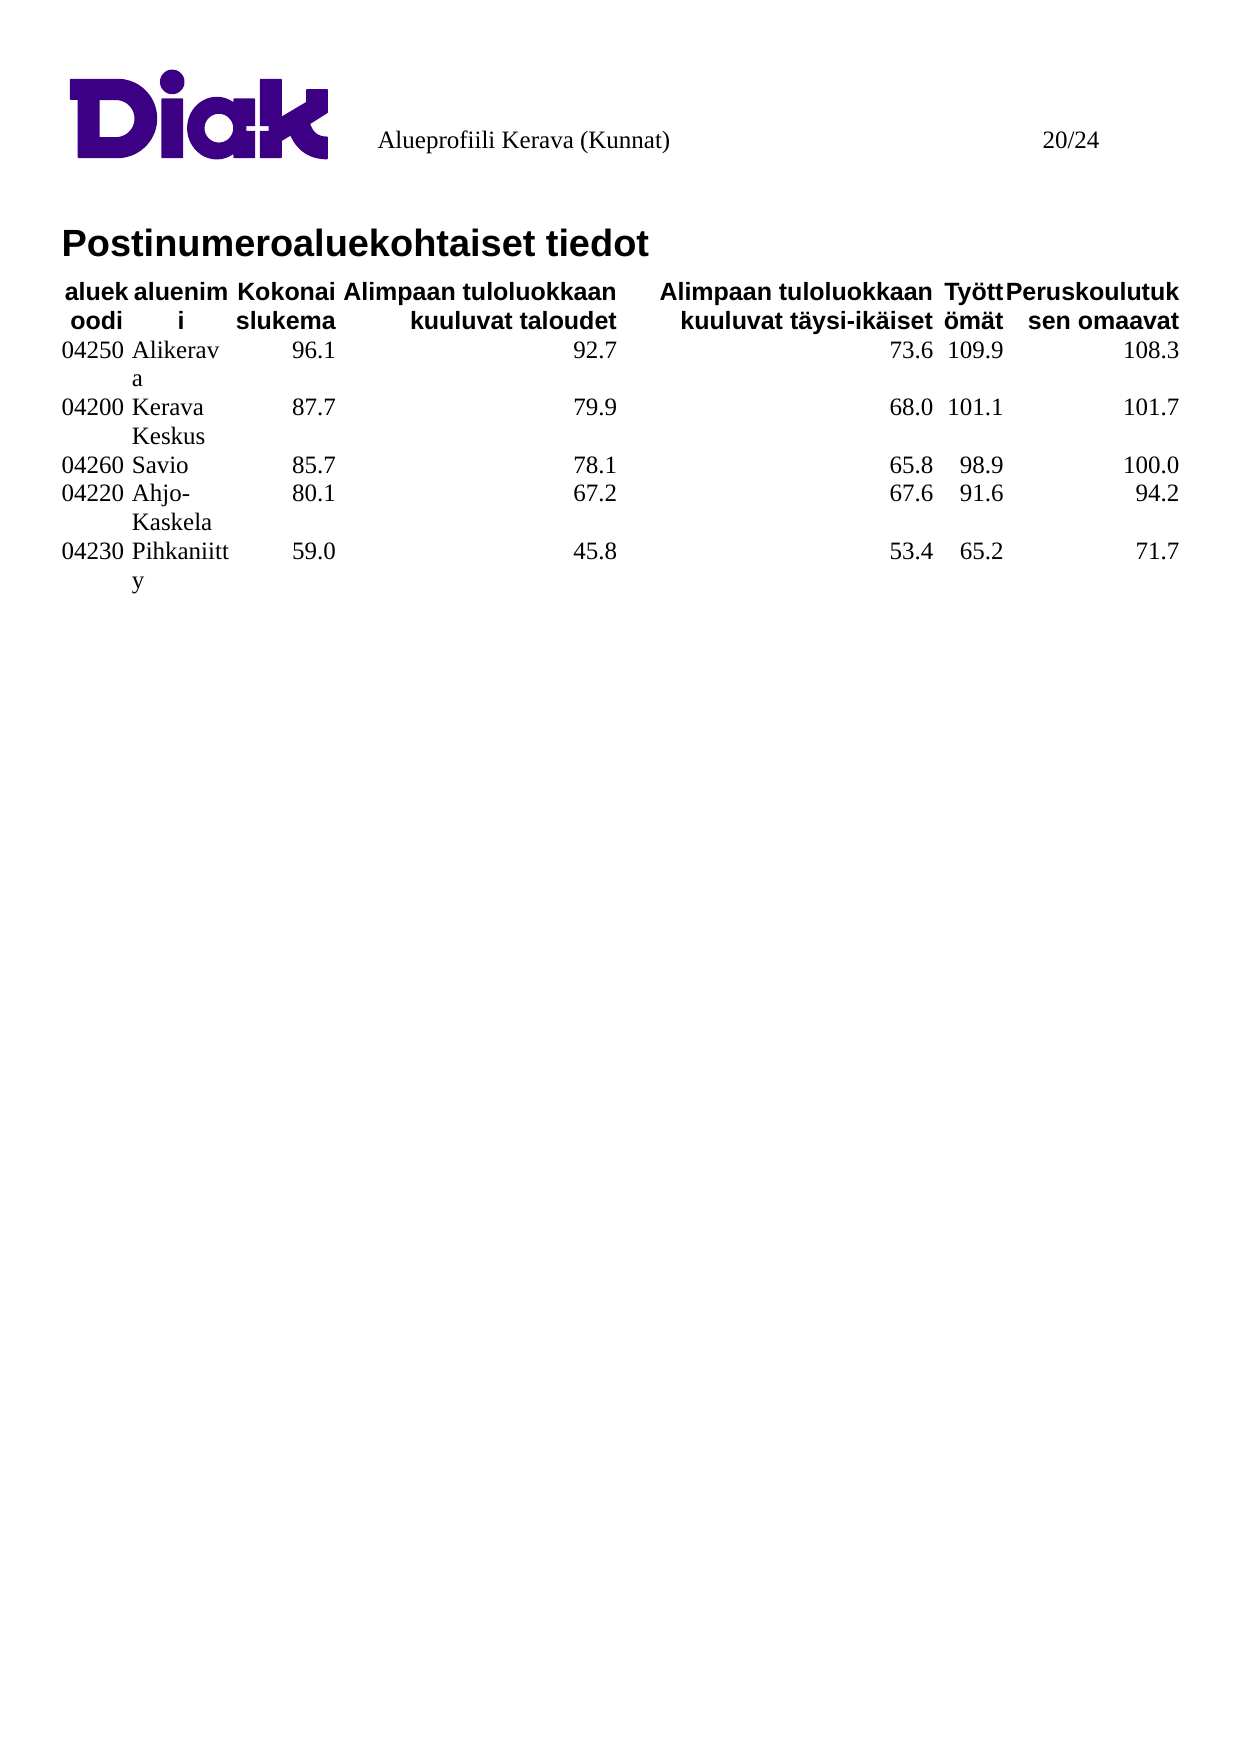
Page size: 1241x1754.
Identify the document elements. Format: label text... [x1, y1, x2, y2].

table_header Alimpaan tuloluokkaan kuuluvat täysi-ikäiset [617, 277, 933, 335]
table_header aluenimi [132, 277, 230, 335]
table_cell 98.9 [933, 450, 1003, 478]
table_cell 73.6 [617, 335, 933, 392]
table_cell 78.1 [336, 450, 617, 478]
table_cell 68.0 [617, 392, 933, 450]
table_cell 04200 [61, 392, 132, 450]
table_cell 45.8 [336, 536, 617, 593]
table_cell Pihkaniitty [132, 536, 230, 593]
table_header Alimpaan tuloluokkaan kuuluvat taloudet [336, 277, 617, 335]
table_cell 96.1 [230, 335, 336, 392]
table_cell 80.1 [230, 479, 336, 536]
table_cell 101.7 [1003, 392, 1179, 450]
table_cell 65.8 [617, 450, 933, 478]
table_cell 94.2 [1003, 479, 1179, 536]
table_cell 87.7 [230, 392, 336, 450]
table_cell 71.7 [1003, 536, 1179, 593]
table_cell 67.6 [617, 479, 933, 536]
table_cell 04260 [61, 450, 132, 478]
table_cell Savio [132, 450, 230, 478]
table_cell Kerava Keskus [132, 392, 230, 450]
table_cell 100.0 [1003, 450, 1179, 478]
table_cell 108.3 [1003, 335, 1179, 392]
table_cell Alikerava [132, 335, 230, 392]
table_cell 85.7 [230, 450, 336, 478]
table_cell 59.0 [230, 536, 336, 593]
table_cell 67.2 [336, 479, 617, 536]
table_cell 53.4 [617, 536, 933, 593]
table_cell 04250 [61, 335, 132, 392]
table_header Peruskoulutuksen omaavat [1003, 277, 1179, 335]
table_header Kokonaislukema [230, 277, 336, 335]
table_cell 101.1 [933, 392, 1003, 450]
table_cell 04220 [61, 479, 132, 536]
table_header aluekoodi [61, 277, 132, 335]
table_header Työttömät [933, 277, 1003, 335]
table_cell 109.9 [933, 335, 1003, 392]
table_cell 91.6 [933, 479, 1003, 536]
table_cell 79.9 [336, 392, 617, 450]
table_cell 92.7 [336, 335, 617, 392]
table_cell 04230 [61, 536, 132, 593]
table_cell Ahjo-Kaskela [132, 479, 230, 536]
table_cell 65.2 [933, 536, 1003, 593]
subtitle Postinumeroaluekohtaiset tiedot [61, 221, 1179, 265]
